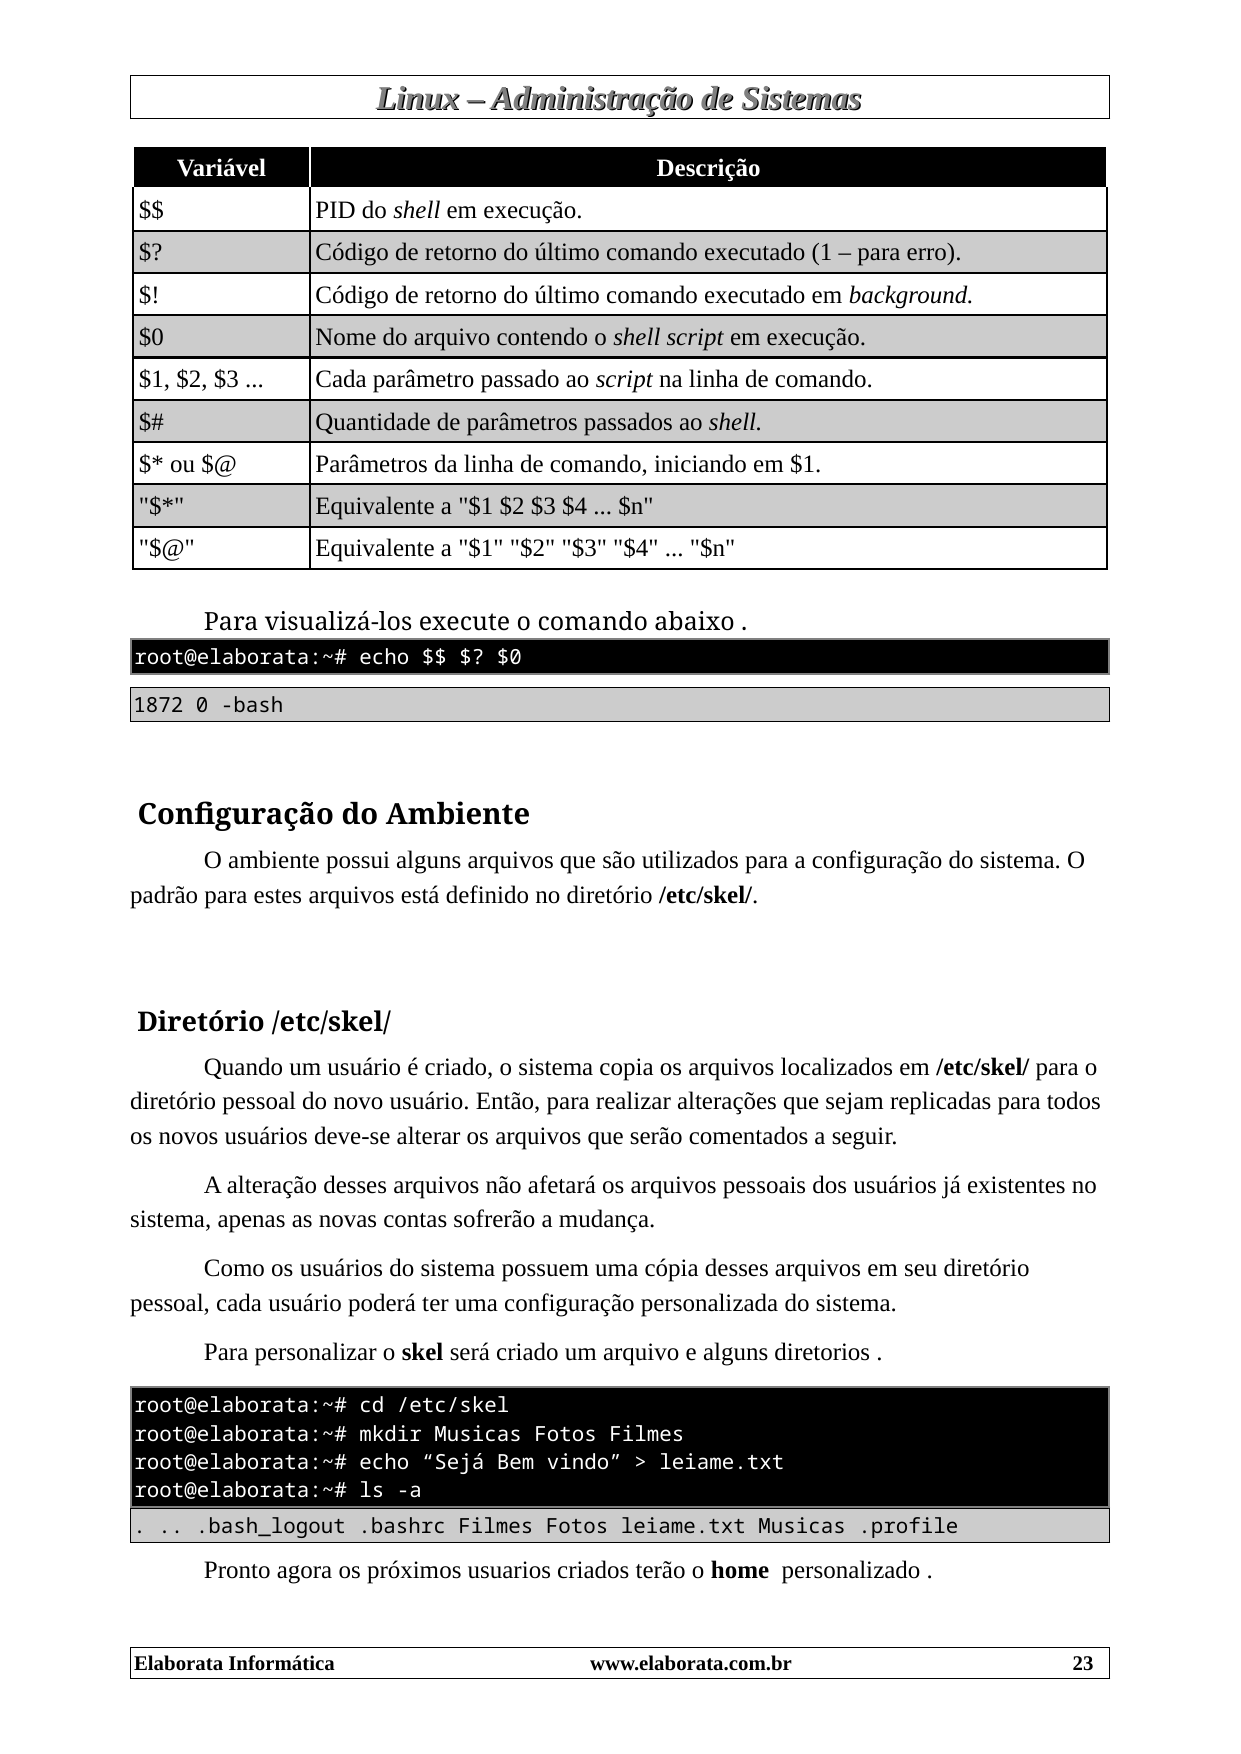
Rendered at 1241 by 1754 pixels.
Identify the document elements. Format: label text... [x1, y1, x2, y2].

text O ambiente possui alguns arquivos que são utilizados para a configuração do sistema. O padrão para estes arquivos está definido no diretório /etc/skel/. [130, 845, 1110, 908]
table_header Variável [134, 147, 309, 187]
table_cell $? [134, 232, 309, 272]
text root@elaborata:~# echo “Sejá Bem vindo” > leiame.txt [132, 1443, 1108, 1471]
text Para visualizá-los execute o comando abaixo . [130, 604, 1110, 638]
table_header Descrição [311, 147, 1106, 187]
text . .. .bash_logout .bashrc Filmes Fotos leiame.txt Musicas .profile [131, 1509, 1109, 1542]
table_cell $* ou $@ [134, 443, 309, 483]
text 1872 0 -bash [131, 688, 1109, 721]
text Pronto agora os próximos usuarios criados terão o home personalizado . [130, 1555, 1110, 1584]
table_cell $! [134, 274, 309, 314]
table_cell Quantidade de parâmetros passados ao shell. [311, 401, 1106, 441]
table_cell "$@" [134, 528, 309, 568]
text Como os usuários do sistema possuem uma cópia desses arquivos em seu diretório pessoal, cada usuário poderá ter uma configuração personalizada do sistema. [130, 1253, 1110, 1317]
table_cell $# [134, 401, 309, 441]
text root@elaborata:~# cd /etc/skel [132, 1388, 1108, 1414]
table_cell Equivalente a "$1" "$2" "$3" "$4" ... "$n" [311, 528, 1106, 568]
text root@elaborata:~# echo $$ $? $0 [132, 640, 1108, 673]
table_cell Parâmetros da linha de comando, iniciando em $1. [311, 443, 1106, 483]
subtitle Configuração do Ambiente [130, 793, 1110, 833]
text root@elaborata:~# mkdir Musicas Fotos Filmes [132, 1414, 1108, 1443]
table_cell $$ [134, 189, 309, 229]
text Para personalizar o skel será criado um arquivo e alguns diretorios . [130, 1337, 1110, 1366]
text root@elaborata:~# ls -a [132, 1471, 1108, 1506]
subtitle Diretório /etc/skel/ [130, 1003, 1110, 1039]
table_cell "$*" [134, 485, 309, 526]
table_cell Código de retorno do último comando executado (1 – para erro). [311, 232, 1106, 272]
table_cell Código de retorno do último comando executado em background. [311, 274, 1106, 314]
text Quando um usuário é criado, o sistema copia os arquivos localizados em /etc/skel/ para o diretório pessoal do novo usuário. Então, para realizar alterações que sejam replicadas para todos os novos usuários deve-se alterar os arquivos que serão comentados a seguir. [130, 1052, 1110, 1150]
table_cell Cada parâmetro passado ao script na linha de comando. [311, 359, 1106, 399]
table_cell Nome do arquivo contendo o shell script em execução. [311, 316, 1106, 356]
table_cell PID do shell em execução. [311, 189, 1106, 229]
table_cell $1, $2, $3 ... [134, 359, 309, 399]
table_cell Equivalente a "$1 $2 $3 $4 ... $n" [311, 485, 1106, 526]
table_cell $0 [134, 316, 309, 356]
text A alteração desses arquivos não afetará os arquivos pessoais dos usuários já existentes no sistema, apenas as novas contas sofrerão a mudança. [130, 1170, 1110, 1233]
